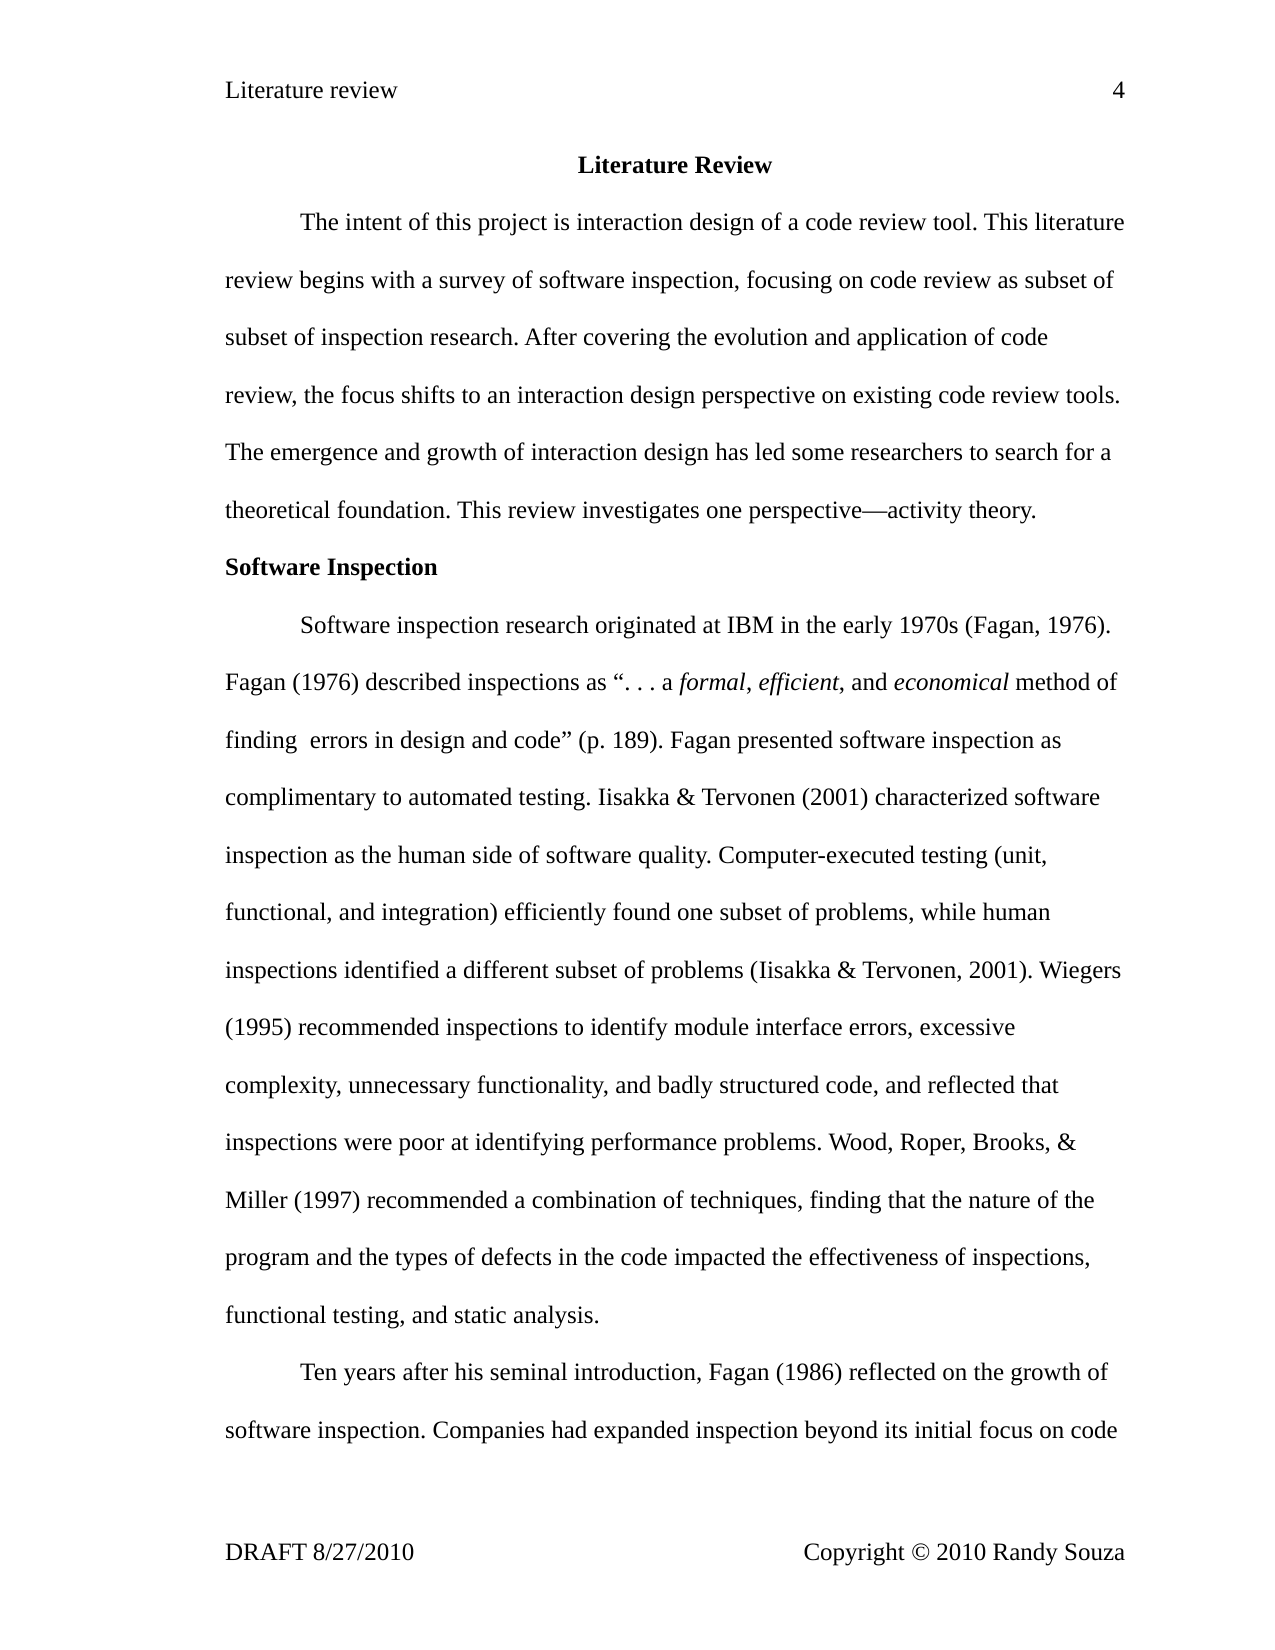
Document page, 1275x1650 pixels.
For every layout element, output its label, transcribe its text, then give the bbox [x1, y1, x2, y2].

text Software inspection research originated at IBM in the early 1970s (Fagan, 1976). Fagan (1976) described inspections as “. . . a formal, efficient, and economical method of finding errors in design and code” (p. 189). Fagan presented software inspection as complimentary to automated testing. Iisakka & Tervonen (2001) characterized software inspection as the human side of software quality. Computer-executed testing (unit, functional, and integration) efficiently found one subset of problems, while human inspections identified a different subset of problems (Iisakka & Tervonen, 2001). Wiegers (1995) recommended inspections to identify module interface errors, excessive complexity, unnecessary functionality, and badly structured code, and reflected that inspections were poor at identifying performance problems. Wood, Roper, Brooks, & Miller (1997) recommended a combination of techniques, finding that the nature of the program and the types of defects in the code impacted the effectiveness of inspections, functional testing, and static analysis. [225, 610, 1125, 1329]
subtitle Literature Review [225, 150, 1125, 179]
text The intent of this project is interaction design of a code review tool. This literature review begins with a survey of software inspection, focusing on code review as subset of subset of inspection research. After covering the evolution and application of code review, the focus shifts to an interaction design perspective on existing code review tools. The emergence and growth of interaction design has led some researchers to search for a theoretical foundation. This review investigates one perspective—activity theory. [225, 207, 1125, 524]
text Ten years after his seminal introduction, Fagan (1986) reflected on the growth of software inspection. Companies had expanded inspection beyond its initial focus on code [225, 1357, 1125, 1444]
subtitle Software Inspection [225, 552, 1125, 581]
